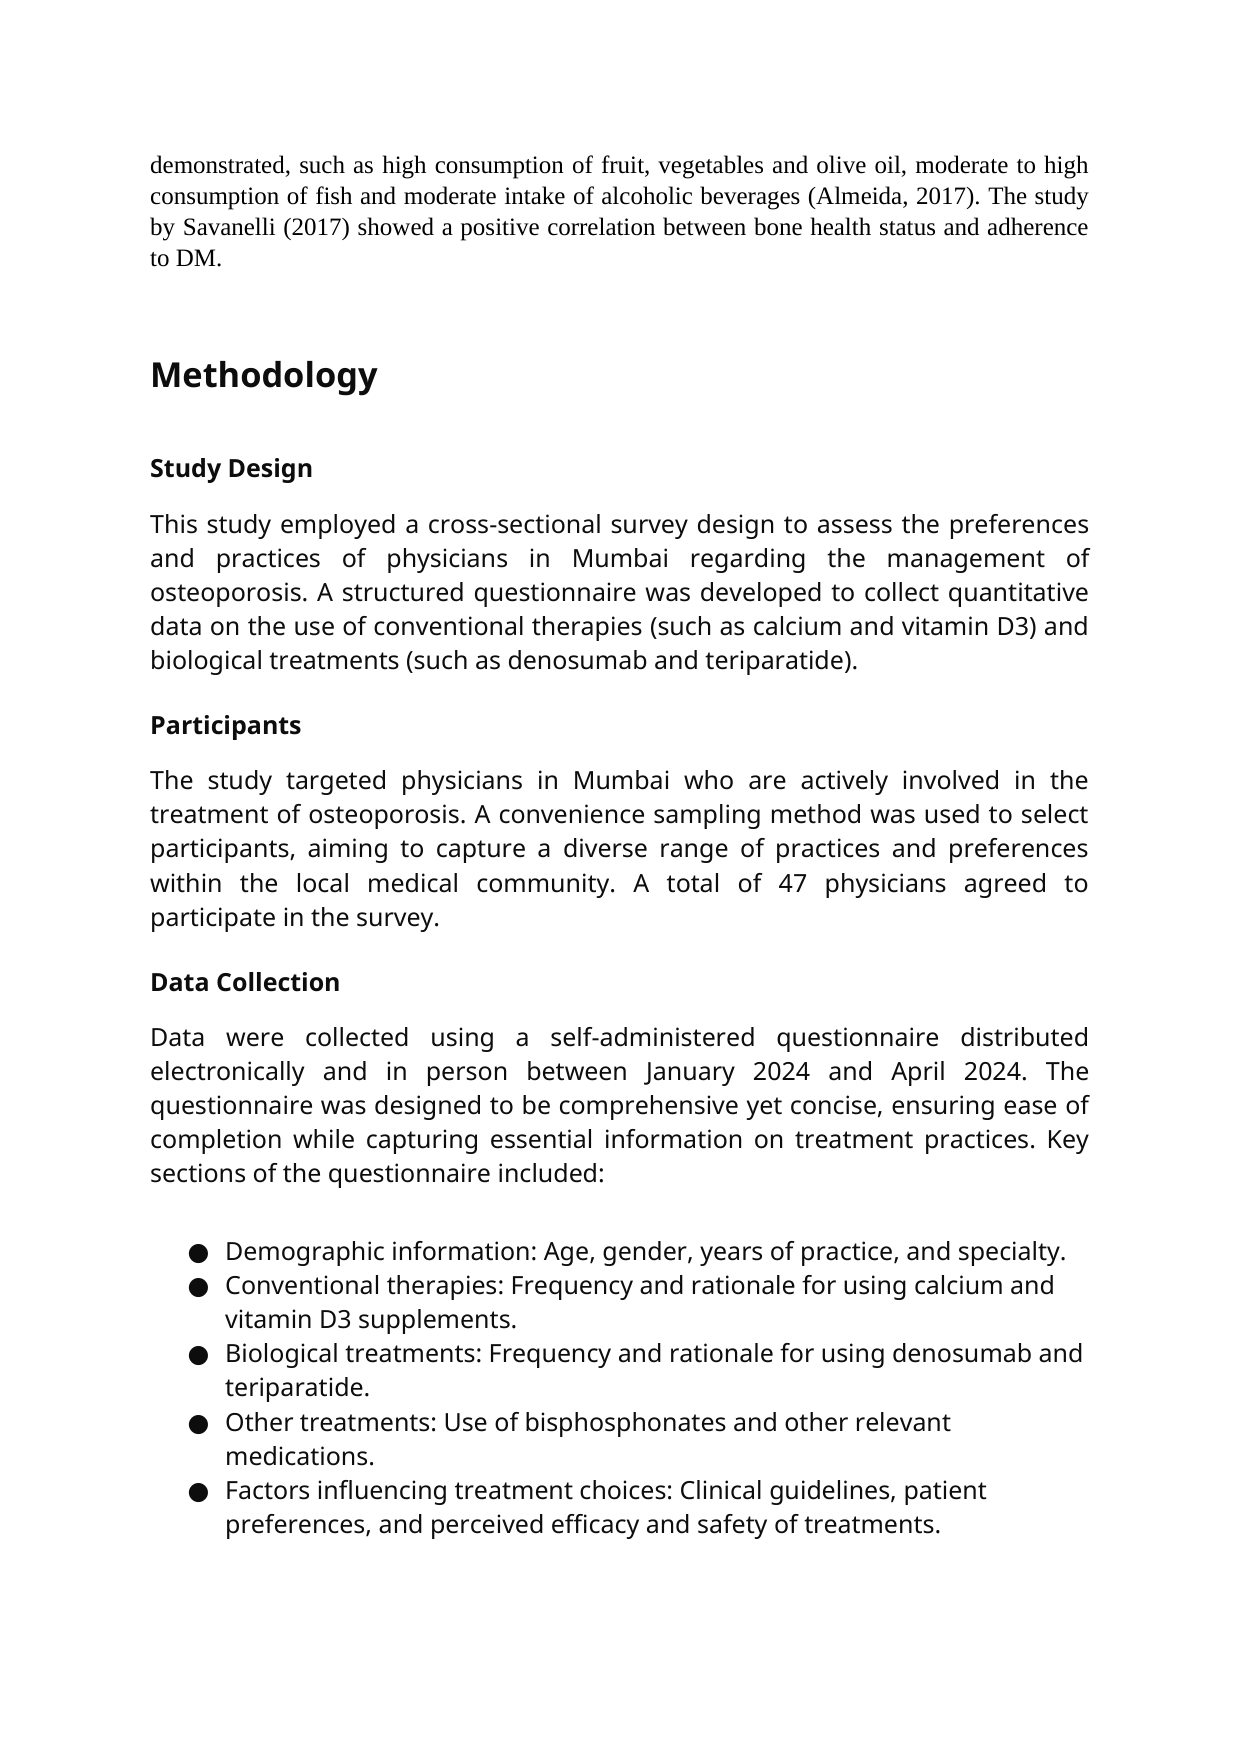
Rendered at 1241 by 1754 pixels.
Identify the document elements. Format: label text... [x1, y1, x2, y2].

list Demographic information: Age, gender, years of practice, and specialty. [187, 1234, 1090, 1268]
subtitle Data Collection [150, 964, 1090, 999]
text The study targeted physicians in Mumbai who are actively involved in the treatment of osteoporosis. A convenience sampling method was used to select participants, aiming to capture a diverse range of practices and preferences within the local medical community. A total of 47 physicians agreed to participate in the survey. [150, 763, 1090, 933]
subtitle Participants [150, 708, 1090, 742]
list Factors influencing treatment choices: Clinical guidelines, patient preferences, and perceived efficacy and safety of treatments. [187, 1472, 1090, 1540]
text demonstrated, such as high consumption of fruit, vegetables and olive oil, moderate to high consumption of fish and moderate intake of alcoholic beverages (Almeida, 2017). The study by Savanelli (2017) showed a positive correlation between bone health status and adherence to DM. [150, 150, 1090, 272]
subtitle Methodology [150, 351, 1090, 398]
text This study employed a cross-sectional survey design to assess the preferences and practices of physicians in Mumbai regarding the management of osteoporosis. A structured questionnaire was developed to collect quantitative data on the use of conventional therapies (such as calcium and vitamin D3) and biological treatments (such as denosumab and teriparatide). [150, 506, 1090, 677]
list Other treatments: Use of bisphosphonates and other relevant medications. [187, 1404, 1090, 1472]
text Data were collected using a self-administered questionnaire distributed electronically and in person between January 2024 and April 2024. The questionnaire was designed to be comprehensive yet concise, ensuring ease of completion while capturing essential information on treatment practices. Key sections of the questionnaire included: [150, 1020, 1090, 1190]
subtitle Study Design [150, 451, 1090, 485]
list Biological treatments: Frequency and rationale for using denosumab and teriparatide. [187, 1336, 1090, 1404]
list Conventional therapies: Frequency and rationale for using calcium and vitamin D3 supplements. [187, 1268, 1090, 1336]
